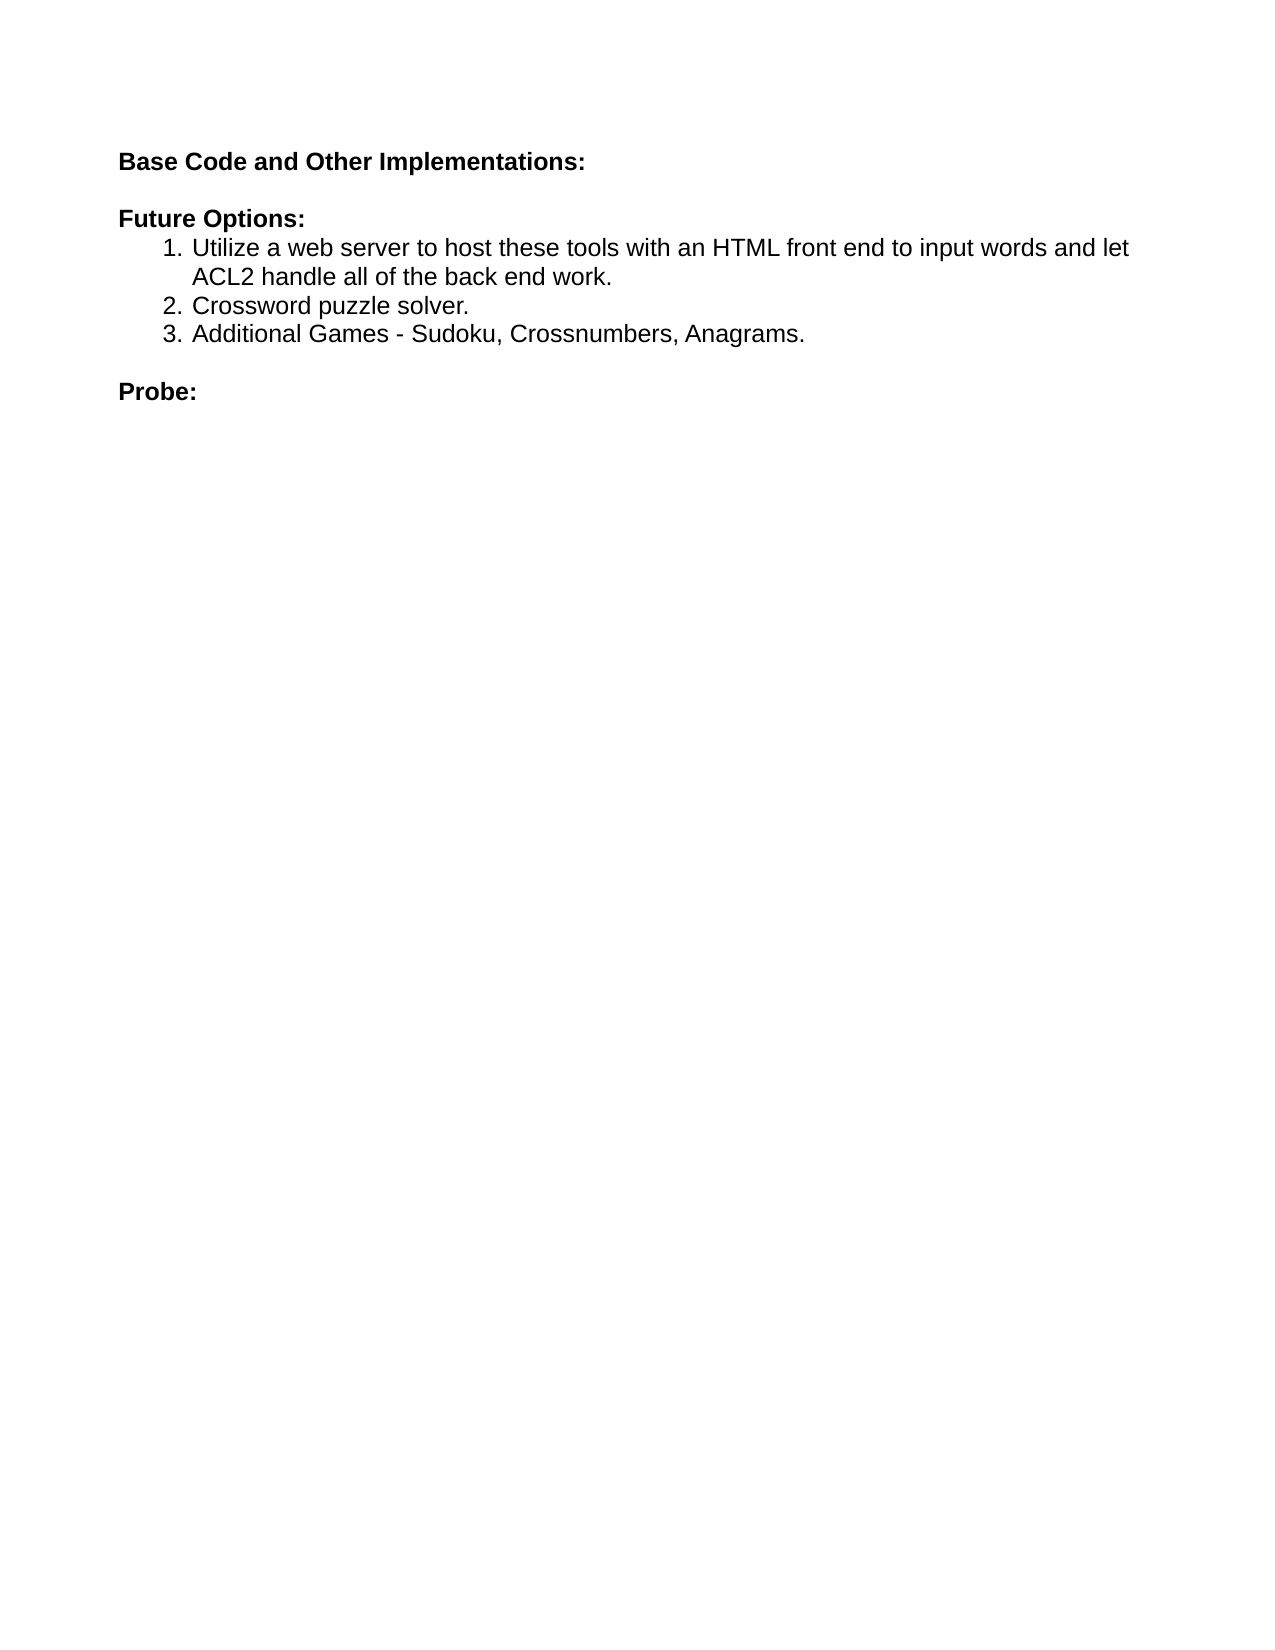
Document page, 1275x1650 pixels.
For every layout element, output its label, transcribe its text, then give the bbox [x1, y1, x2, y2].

list Crossword puzzle solver. [162, 291, 1157, 319]
list Additional Games - Sudoku, Crossnumbers, Anagrams. [162, 319, 1157, 348]
list Utilize a web server to host these tools with an HTML front end to input words and let ACL2 handle all of the back end work. [162, 233, 1157, 291]
text Probe: [118, 348, 1157, 406]
text Base Code and Other Implementations: Future Options: [118, 147, 1157, 233]
